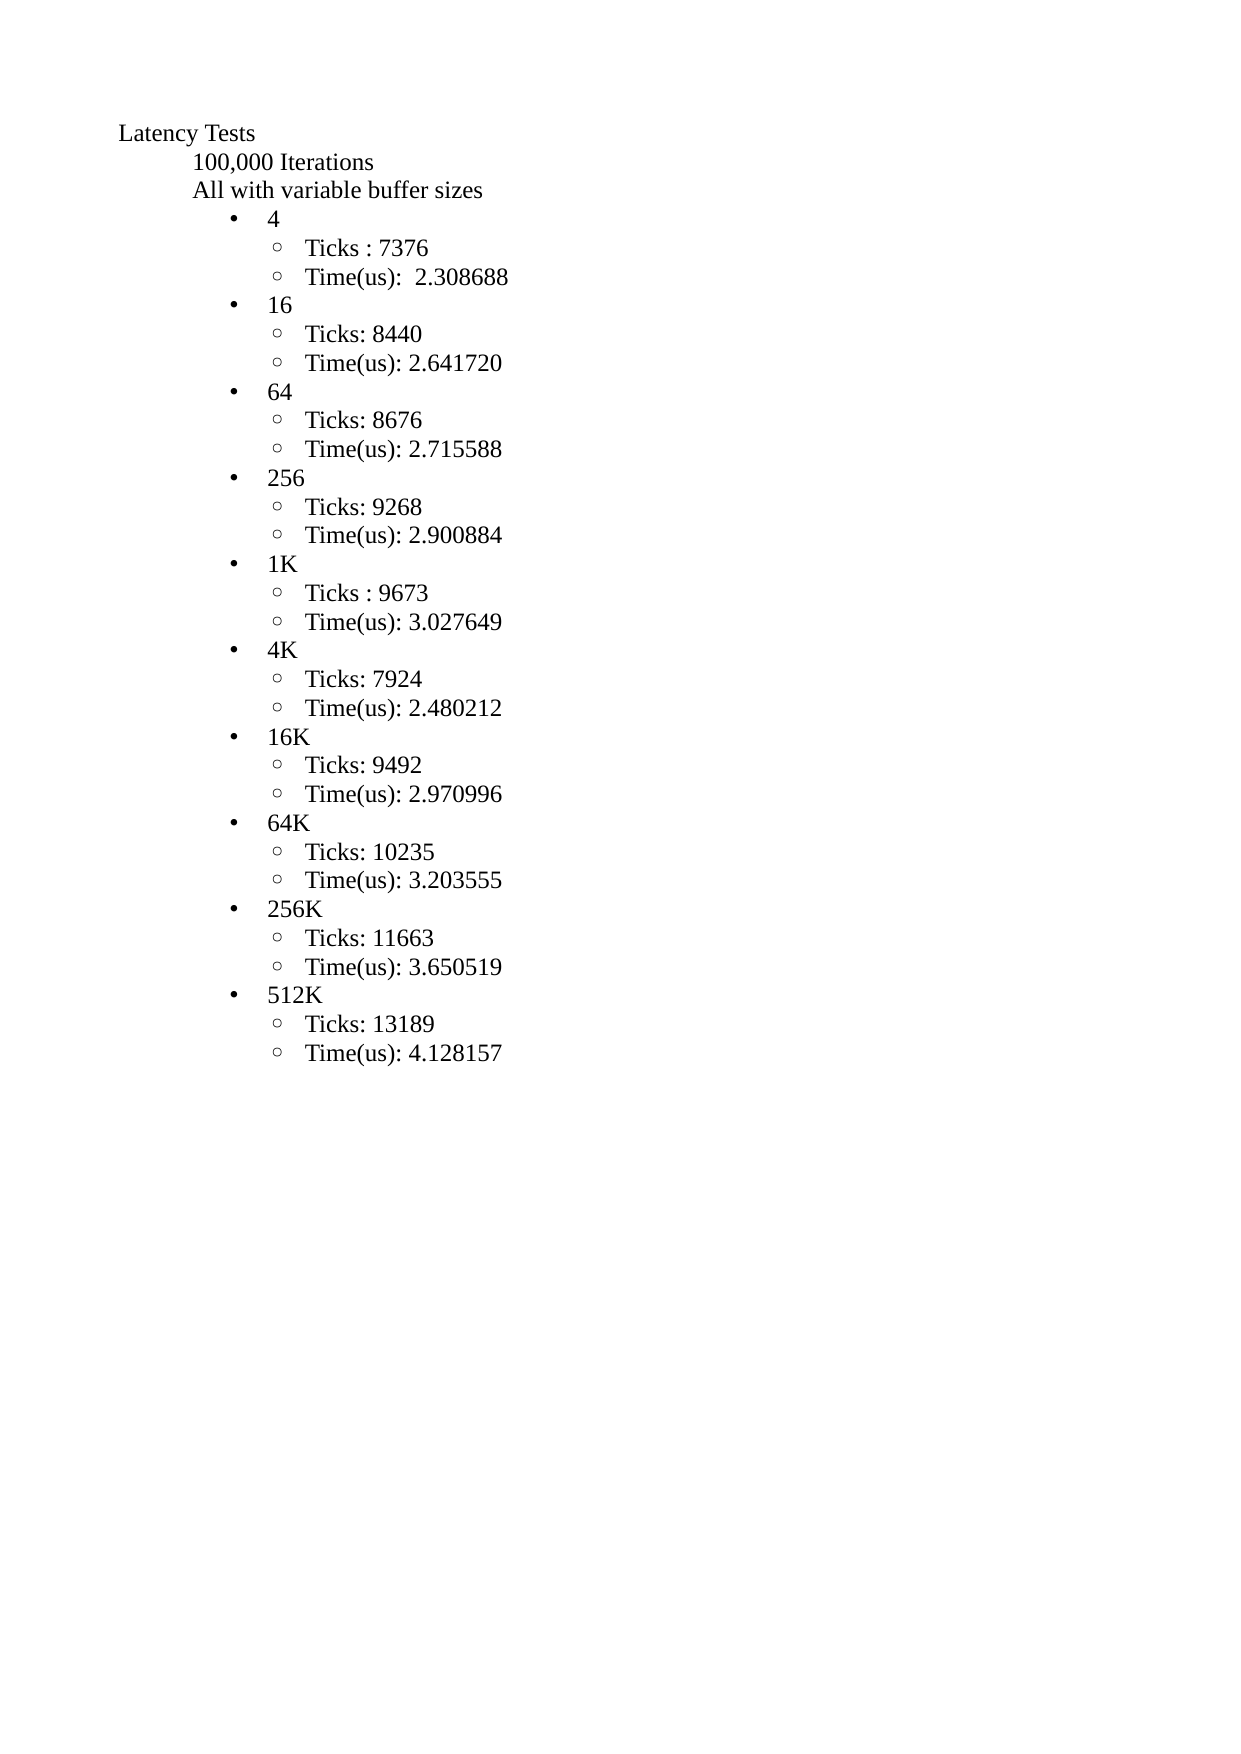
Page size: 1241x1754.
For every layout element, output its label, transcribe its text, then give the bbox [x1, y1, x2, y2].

list Ticks: 9492 [267, 751, 1122, 779]
list Time(us): 2.715588 [267, 434, 1122, 463]
list 16K [229, 722, 1122, 751]
list Ticks: 7924 [267, 664, 1122, 693]
text 100,000 Iterations [118, 147, 1122, 176]
list Ticks: 8440 [267, 319, 1122, 348]
list 512K [229, 981, 1122, 1009]
list Time(us): 2.900884 [267, 521, 1122, 549]
list Ticks: 13189 [267, 1009, 1122, 1038]
list 4 [229, 204, 1122, 233]
list 1K [229, 549, 1122, 578]
list Time(us): 3.203555 [267, 866, 1122, 894]
list Time(us): 2.970996 [267, 779, 1122, 808]
list Ticks: 10235 [267, 837, 1122, 866]
list 64K [229, 808, 1122, 837]
list Time(us): 2.480212 [267, 693, 1122, 722]
list Ticks : 7376 [267, 233, 1122, 262]
list Time(us): 4.128157 [267, 1038, 1122, 1067]
list Ticks : 9673 [267, 578, 1122, 607]
list Time(us): 2.641720 [267, 348, 1122, 377]
list 256K [229, 894, 1122, 923]
list 16 [229, 291, 1122, 319]
list Ticks: 9268 [267, 492, 1122, 521]
text Latency Tests [118, 118, 1122, 147]
list Time(us): 3.650519 [267, 952, 1122, 981]
list 4K [229, 636, 1122, 664]
list Time(us): 3.027649 [267, 607, 1122, 636]
text All with variable buffer sizes [118, 176, 1122, 204]
list Ticks: 8676 [267, 406, 1122, 434]
list 256 [229, 463, 1122, 492]
list Time(us): 2.308688 [267, 262, 1122, 291]
list Ticks: 11663 [267, 923, 1122, 952]
list 64 [229, 377, 1122, 406]
